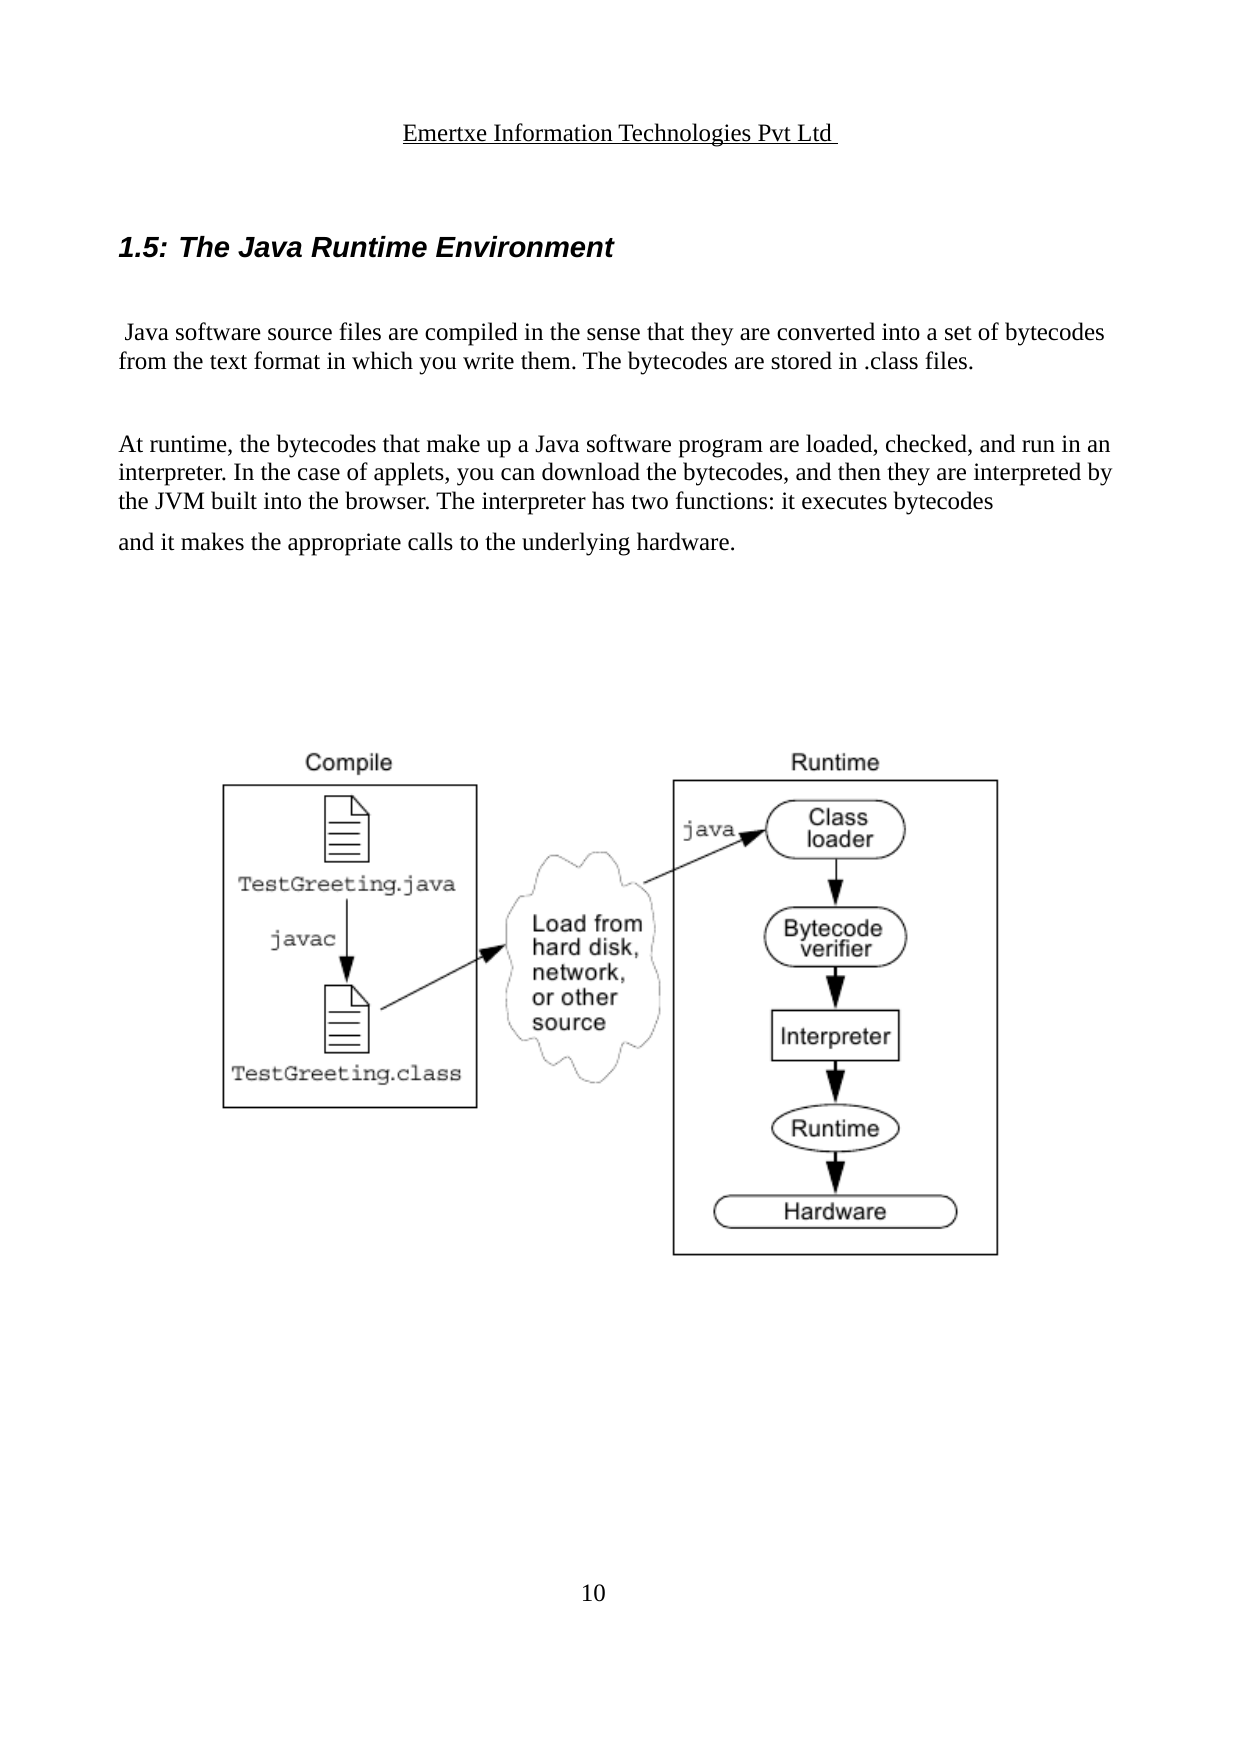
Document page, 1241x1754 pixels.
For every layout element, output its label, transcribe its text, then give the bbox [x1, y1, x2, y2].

subtitle The Java Runtime Environment [118, 230, 1122, 264]
text At runtime, the bytecodes that make up a Java software program are loaded, checked, and run in an interpreter. In the case of applets, you can download the bytecodes, and then they are interpreted by the JVM built into the browser. The interpreter has two functions: it executes bytecodes [118, 429, 1122, 515]
text Java software source files are compiled in the sense that they are converted into a set of bytecodes from the text format in which you write them. The bytecodes are stored in .class files. [118, 317, 1122, 375]
text and it makes the appropriate calls to the underlying hardware. [118, 527, 1122, 556]
picture [176, 733, 1064, 1276]
